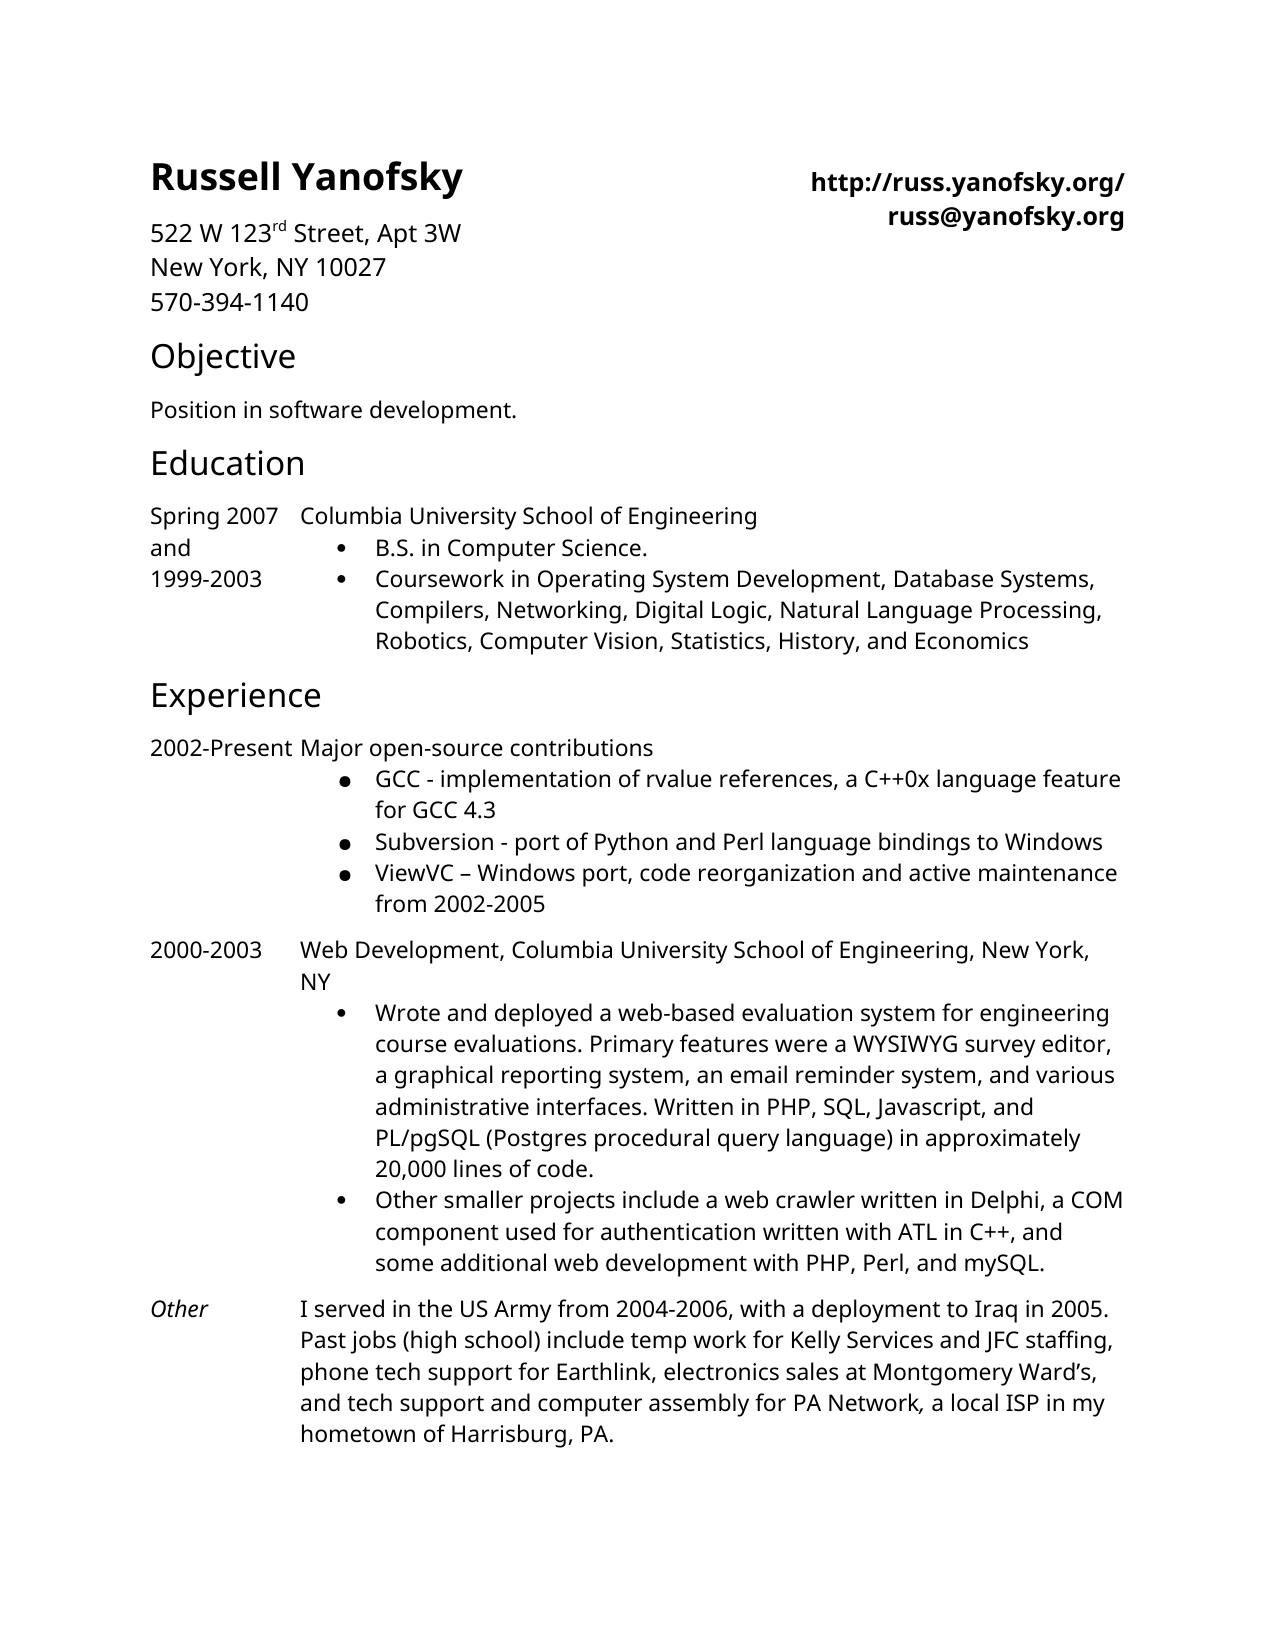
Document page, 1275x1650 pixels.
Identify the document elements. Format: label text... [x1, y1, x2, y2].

table_header Spring 2007 and 1999-2003 [150, 500, 300, 657]
table_header 2002-Present [150, 732, 300, 934]
table_header Russell Yanofsky 522 W 123rd Street, Apt 3W New York, NY 10027 570-394-1140 [150, 150, 638, 318]
text Experience [150, 672, 1125, 717]
table_cell 2000-2003 [150, 935, 300, 1293]
text Education [150, 440, 1125, 485]
text Objective [150, 333, 1125, 379]
table_cell Web Development, Columbia University School of Engineering, New York, NY Wrote and deployed a web-based evaluation system for engineering course evaluations. Primary features were a WYSIWYG survey editor, a graphical reporting system, an email reminder system, and various administrative interfaces. Written in PHP, SQL, Javascript, and PL/pgSQL (Postgres procedural query language) in approximately 20,000 lines of code. Other smaller projects include a web crawler written in Delphi, a COM component used for authentication written with ATL in C++, and some additional web development with PHP, Perl, and mySQL. [300, 935, 1125, 1293]
table_cell I served in the US Army from 2004-2006, with a deployment to Iraq in 2005. Past jobs (high school) include temp work for Kelly Services and JFC staffing, phone tech support for Earthlink, electronics sales at Montgomery Ward’s, and tech support and computer assembly for PA Network, a local ISP in my hometown of Harrisburg, PA. [300, 1293, 1125, 1449]
table_header http://russ.yanofsky.org/ russ@yanofsky.org [638, 150, 1125, 318]
table_header Major open-source contributions GCC - implementation of rvalue references, a C++0x language feature for GCC 4.3 Subversion - port of Python and Perl language bindings to Windows ViewVC – Windows port, code reorganization and active maintenance from 2002-2005 [300, 732, 1125, 934]
table_cell Other [150, 1293, 300, 1449]
text Position in software development. [150, 394, 1125, 425]
table_header Columbia University School of Engineering B.S. in Computer Science. Coursework in Operating System Development, Database Systems, Compilers, Networking, Digital Logic, Natural Language Processing, Robotics, Computer Vision, Statistics, History, and Economics [300, 500, 1125, 657]
